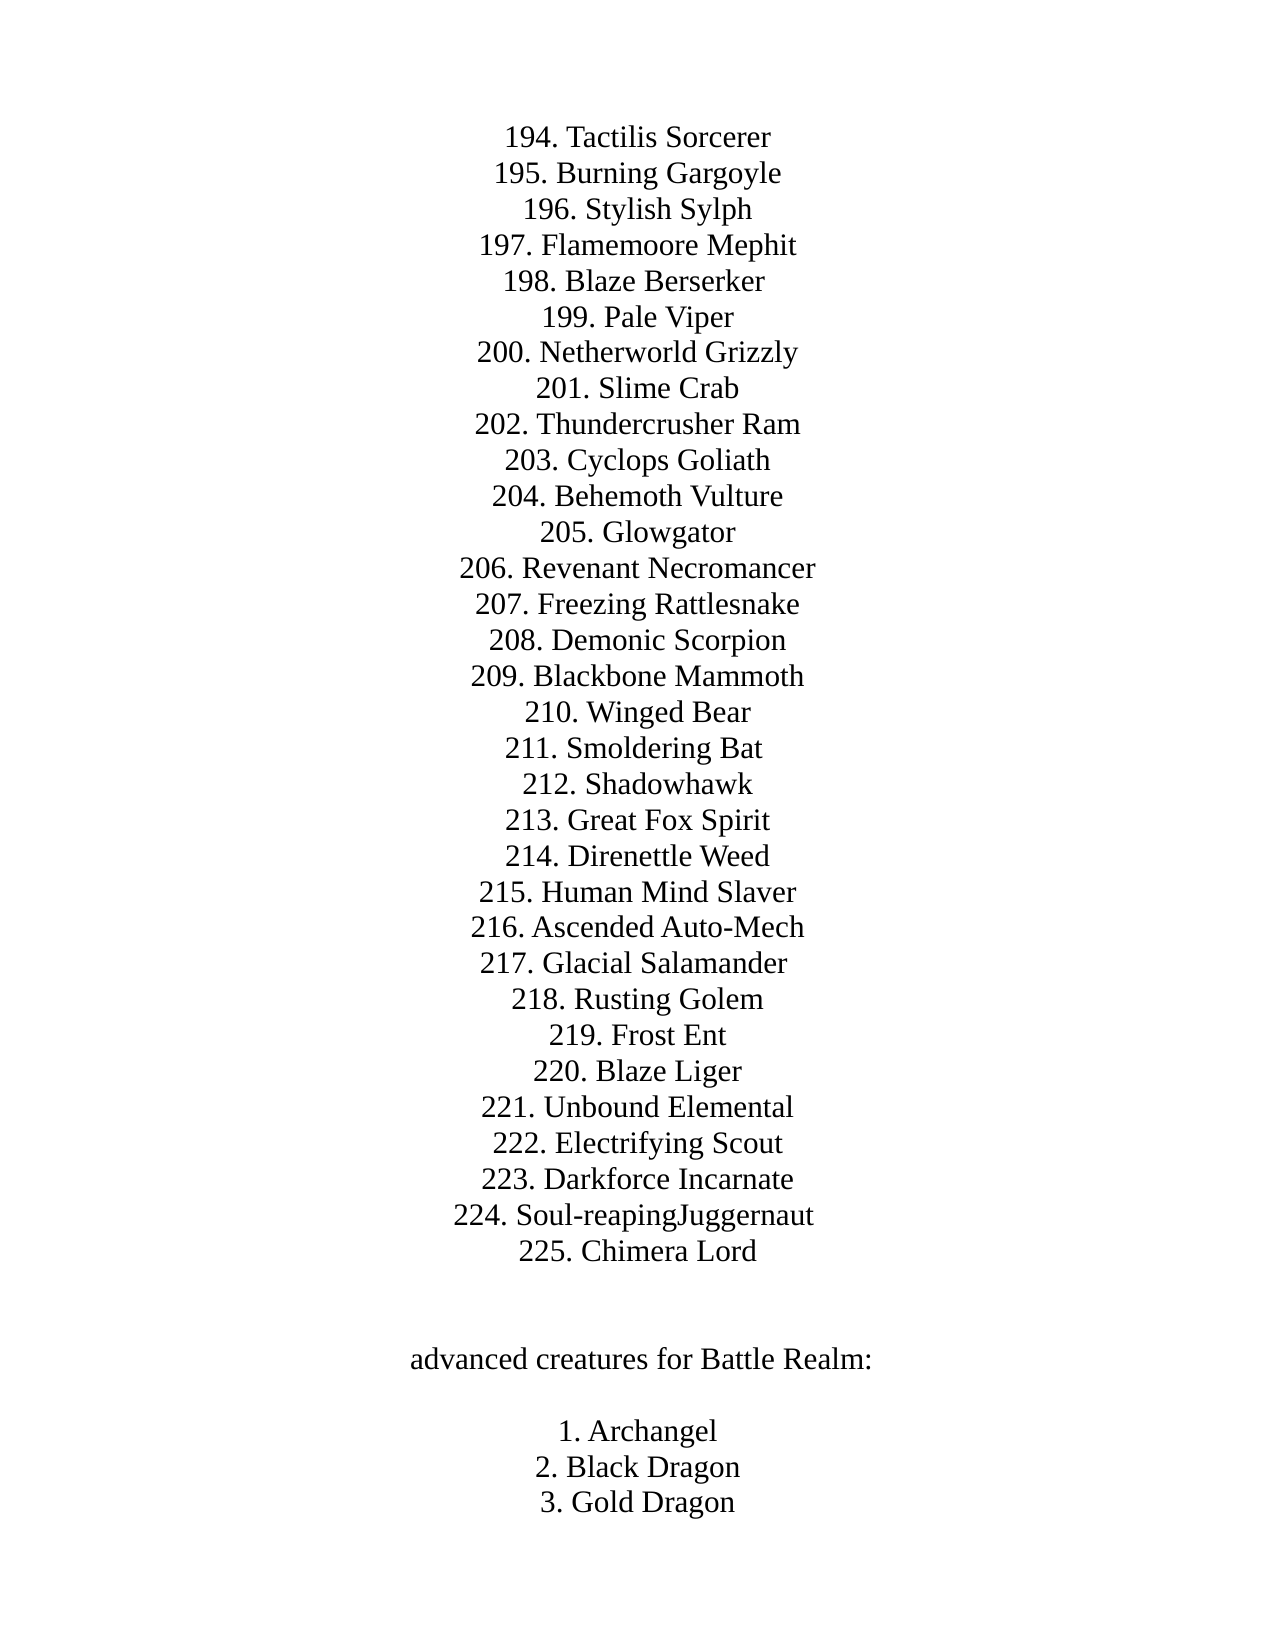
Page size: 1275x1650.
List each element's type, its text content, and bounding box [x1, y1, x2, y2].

text 194. Tactilis Sorcerer 195. Burning Gargoyle 196. Stylish Sylph 197. Flamemoore Mephit 198. Blaze Berserker 199. Pale Viper 200. Netherworld Grizzly 201. Slime Crab 202. Thundercrusher Ram 203. Cyclops Goliath 204. Behemoth Vulture 205. Glowgator 206. Revenant Necromancer 207. Freezing Rattlesnake 208. Demonic Scorpion 209. Blackbone Mammoth 210. Winged Bear 211. Smoldering Bat 212. Shadowhawk 213. Great Fox Spirit 214. Direnettle Weed 215. Human Mind Slaver 216. Ascended Auto-Mech 217. Glacial Salamander 218. Rusting Golem 219. Frost Ent 220. Blaze Liger 221. Unbound Elemental 222. Electrifying Scout 223. Darkforce Incarnate 224. Soul-reapingJuggernaut 225. Chimera Lord [118, 118, 1157, 1268]
text advanced creatures for Battle Realm: 1. Archangel 2. Black Dragon 3. Gold Dragon [118, 1340, 1157, 1520]
